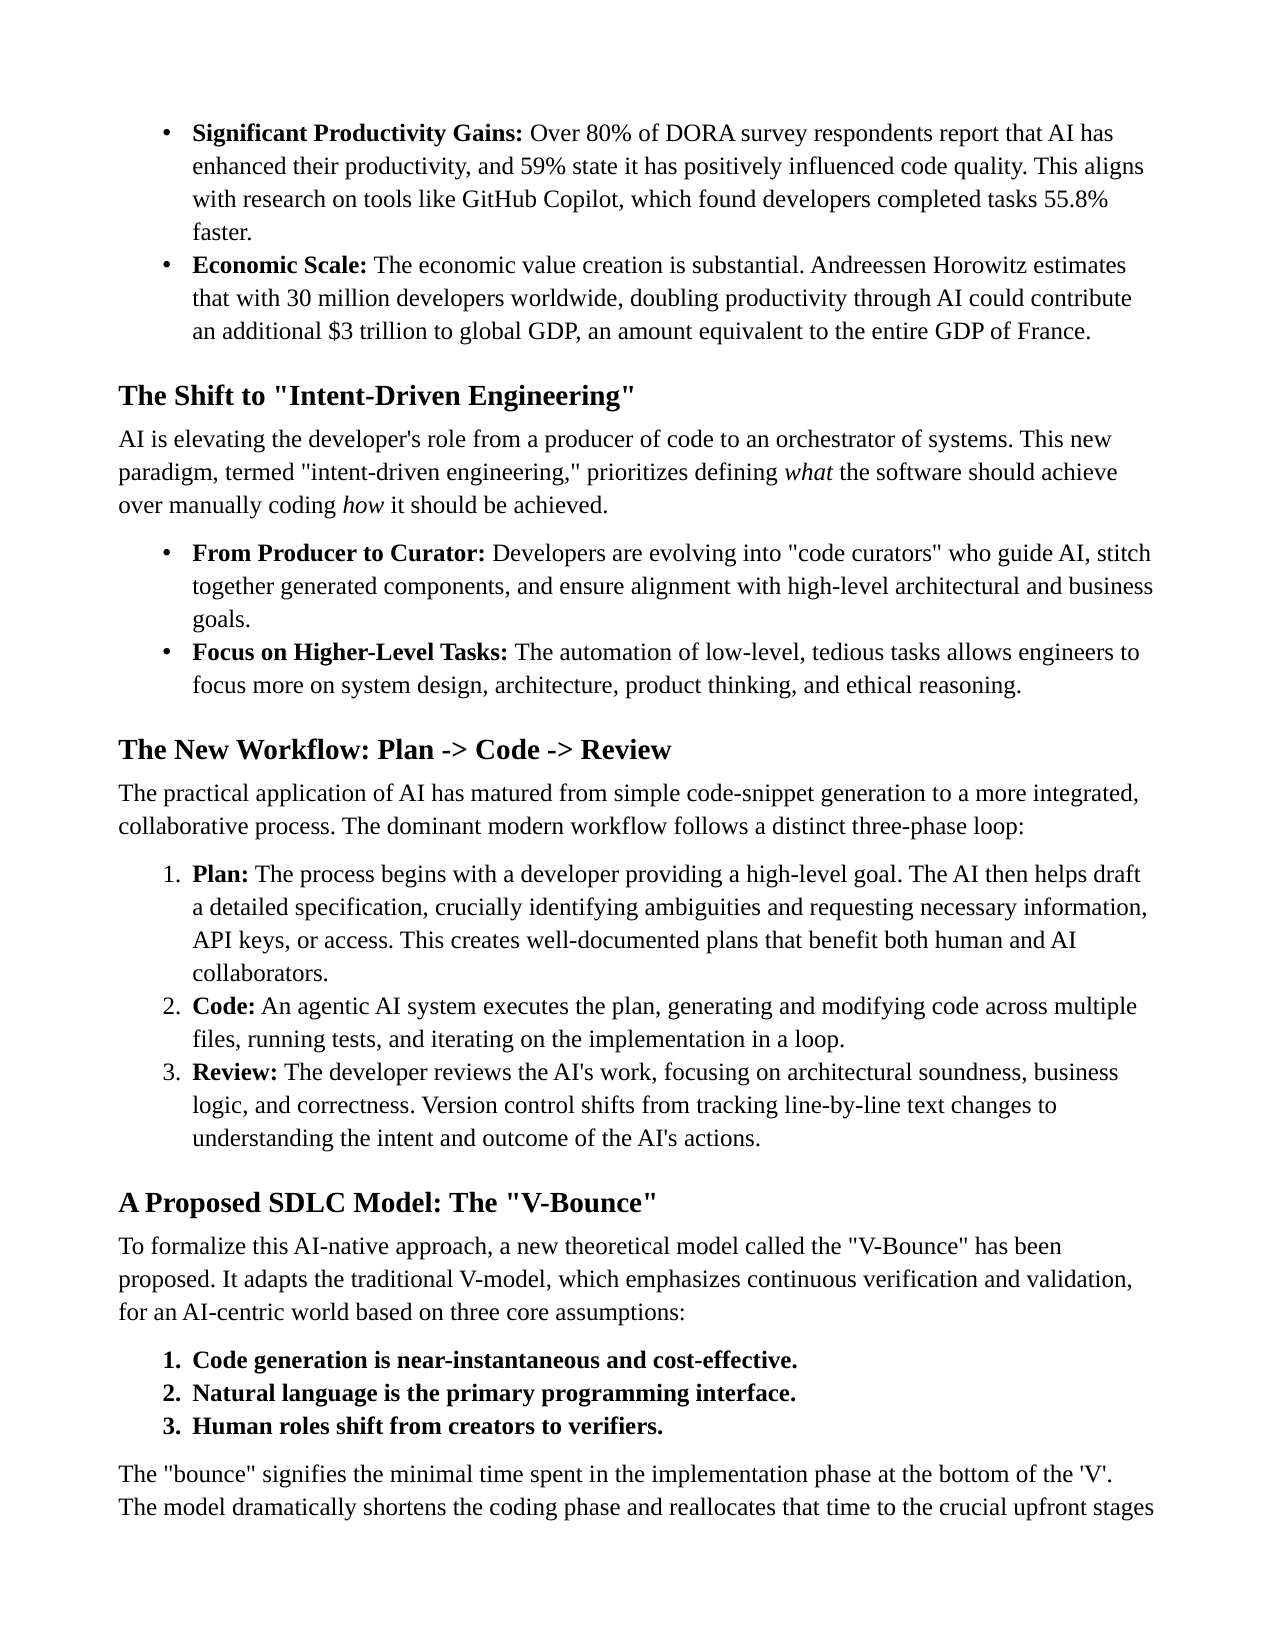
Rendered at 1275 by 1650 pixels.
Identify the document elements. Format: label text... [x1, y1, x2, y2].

text AI is elevating the developer's role from a producer of code to an orchestrator of systems. This new paradigm, termed "intent-driven engineering," prioritizes defining what the software should achieve over manually coding how it should be achieved. [118, 424, 1157, 519]
text The "bounce" signifies the minimal time spent in the implementation phase at the bottom of the 'V'. The model dramatically shortens the coding phase and reallocates that time to the crucial upfront stages [118, 1459, 1157, 1521]
list Economic Scale: The economic value creation is substantial. Andreessen Horowitz estimates that with 30 million developers worldwide, doubling productivity through AI could contribute an additional $3 trillion to global GDP, an amount equivalent to the entire GDP of France. [162, 250, 1157, 345]
text The practical application of AI has matured from simple code-snippet generation to a more integrated, collaborative process. The dominant modern workflow follows a distinct three-phase loop: [118, 778, 1157, 840]
subtitle The Shift to "Intent-Driven Engineering" [118, 378, 1157, 412]
list From Producer to Curator: Developers are evolving into "code curators" who guide AI, stitch together generated components, and ensure alignment with high-level architectural and business goals. [162, 538, 1157, 633]
subtitle The New Workflow: Plan -> Code -> Review [118, 732, 1157, 766]
list Natural language is the primary programming interface. [162, 1378, 1157, 1407]
list Focus on Higher-Level Tasks: The automation of low-level, tedious tasks allows engineers to focus more on system design, architecture, product thinking, and ethical reasoning. [162, 637, 1157, 699]
list Review: The developer reviews the AI's work, focusing on architectural soundness, business logic, and correctness. Version control shifts from tracking line-by-line text changes to understanding the intent and outcome of the AI's actions. [162, 1057, 1157, 1152]
list Significant Productivity Gains: Over 80% of DORA survey respondents report that AI has enhanced their productivity, and 59% state it has positively influenced code quality. This aligns with research on tools like GitHub Copilot, which found developers completed tasks 55.8% faster. [162, 118, 1157, 246]
text To formalize this AI-native approach, a new theoretical model called the "V-Bounce" has been proposed. It adapts the traditional V-model, which emphasizes continuous verification and validation, for an AI-centric world based on three core assumptions: [118, 1231, 1157, 1326]
list Code generation is near-instantaneous and cost-effective. [162, 1345, 1157, 1374]
subtitle A Proposed SDLC Model: The "V-Bounce" [118, 1185, 1157, 1219]
list Code: An agentic AI system executes the plan, generating and modifying code across multiple files, running tests, and iterating on the implementation in a loop. [162, 991, 1157, 1053]
list Human roles shift from creators to verifiers. [162, 1411, 1157, 1440]
list Plan: The process begins with a developer providing a high-level goal. The AI then helps draft a detailed specification, crucially identifying ambiguities and requesting necessary information, API keys, or access. This creates well-documented plans that benefit both human and AI collaborators. [162, 859, 1157, 987]
